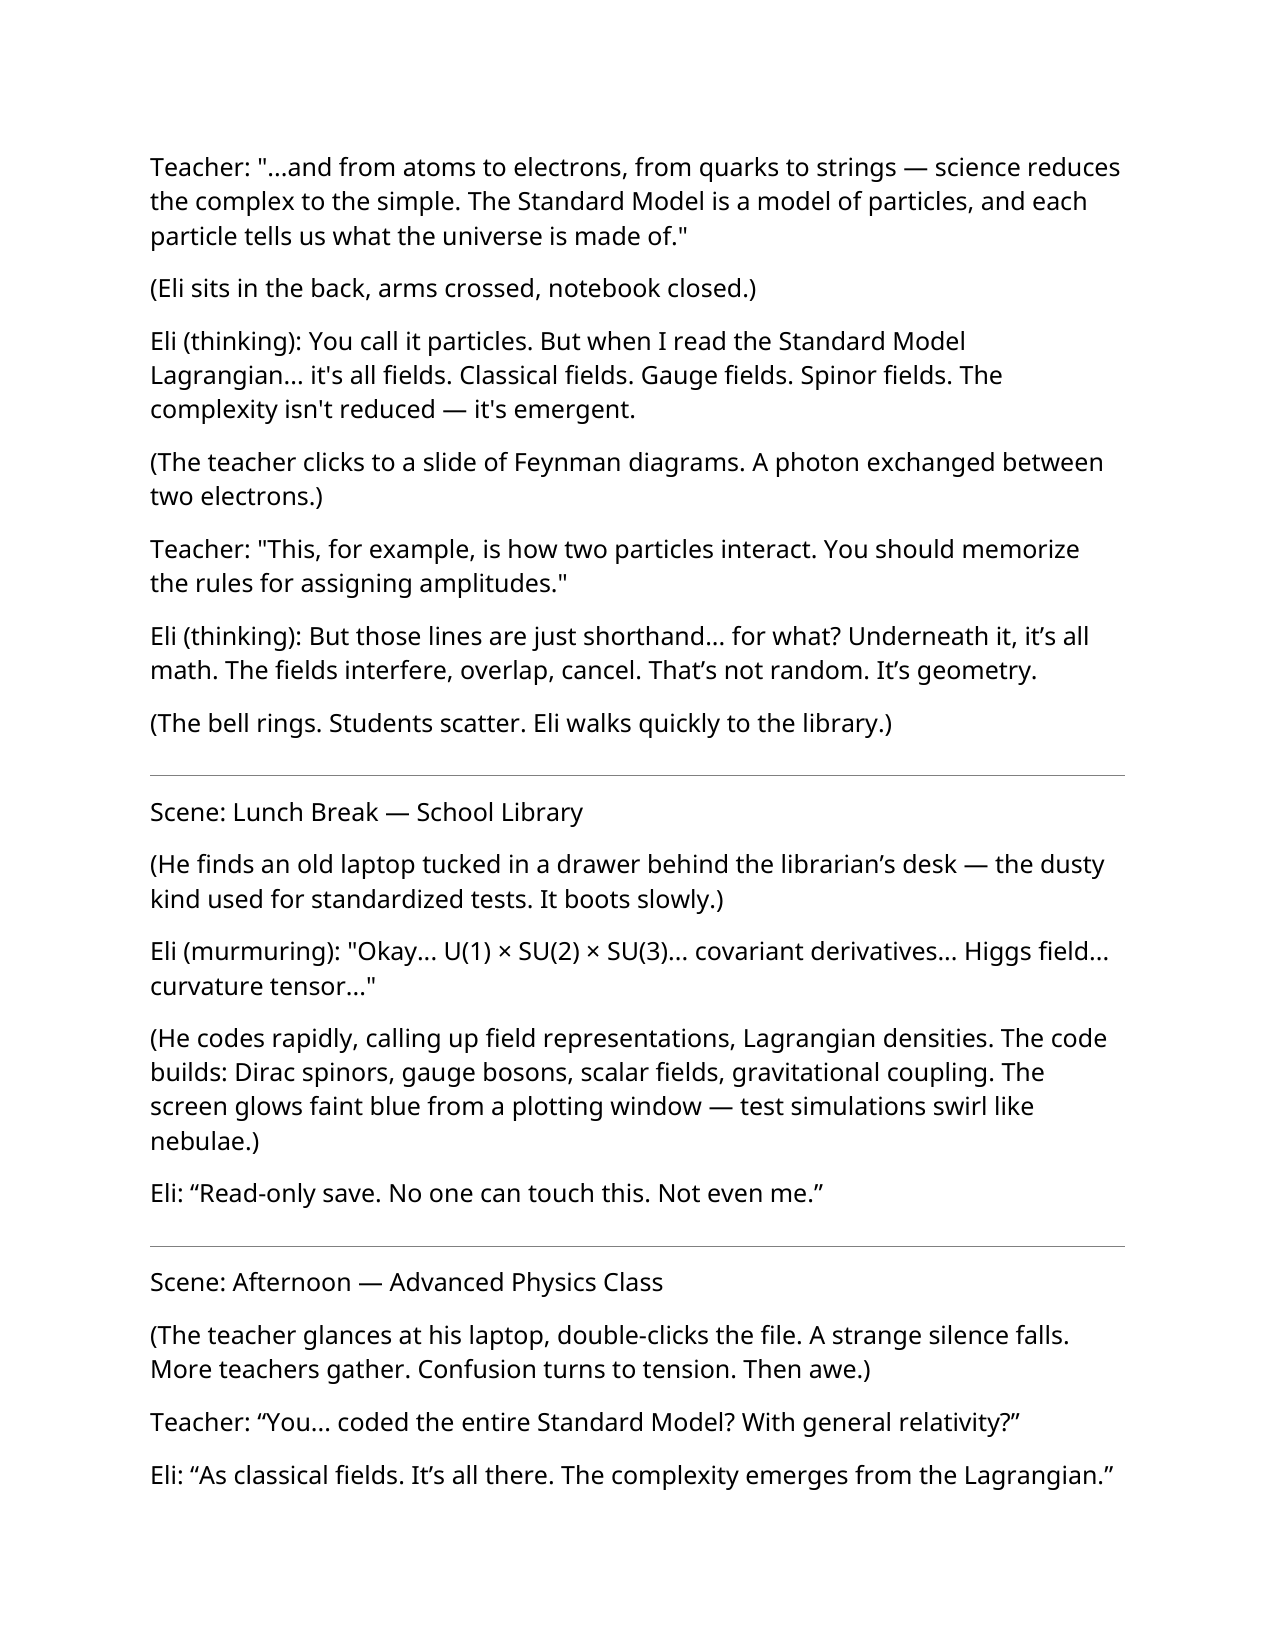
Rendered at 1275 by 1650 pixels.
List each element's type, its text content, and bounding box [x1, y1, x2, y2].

text Scene: Lunch Break — School Library [150, 794, 1125, 828]
text Eli: “Read-only save. No one can touch this. Not even me.” [150, 1176, 1125, 1210]
text (He codes rapidly, calling up field representations, Lagrangian densities. The code builds: Dirac spinors, gauge bosons, scalar fields, gravitational coupling. The screen glows faint blue from a plotting window — test simulations swirl like nebulae.) [150, 1021, 1125, 1157]
text Eli: “As classical fields. It’s all there. The complexity emerges from the Lagrangian.” [150, 1457, 1125, 1492]
text (The bell rings. Students scatter. Eli walks quickly to the library.) [150, 705, 1125, 739]
text (Eli sits in the back, arms crossed, notebook closed.) [150, 271, 1125, 305]
text Eli (thinking): You call it particles. But when I read the Standard Model Lagrangian... it's all fields. Classical fields. Gauge fields. Spinor fields. The complexity isn't reduced — it's emergent. [150, 324, 1125, 426]
text Teacher: “You... coded the entire Standard Model? With general relativity?” [150, 1405, 1125, 1439]
text Scene: Afternoon — Advanced Physics Class [150, 1265, 1125, 1299]
text (The teacher clicks to a slide of Feynman diagrams. A photon exchanged between two electrons.) [150, 445, 1125, 513]
text Eli (murmuring): "Okay... U(1) × SU(2) × SU(3)... covariant derivatives... Higgs field... curvature tensor..." [150, 934, 1125, 1002]
text Teacher: "...and from atoms to electrons, from quarks to strings — science reduces the complex to the simple. The Standard Model is a model of particles, and each particle tells us what the universe is made of." [150, 150, 1125, 252]
text (He finds an old laptop tucked in a drawer behind the librarian’s desk — the dusty kind used for standardized tests. It boots slowly.) [150, 847, 1125, 915]
text Eli (thinking): But those lines are just shorthand... for what? Underneath it, it’s all math. The fields interfere, overlap, cancel. That’s not random. It’s geometry. [150, 618, 1125, 687]
text Teacher: "This, for example, is how two particles interact. You should memorize the rules for assigning amplitudes." [150, 532, 1125, 600]
text (The teacher glances at his laptop, double-clicks the file. A strange silence falls. More teachers gather. Confusion turns to tension. Then awe.) [150, 1318, 1125, 1386]
